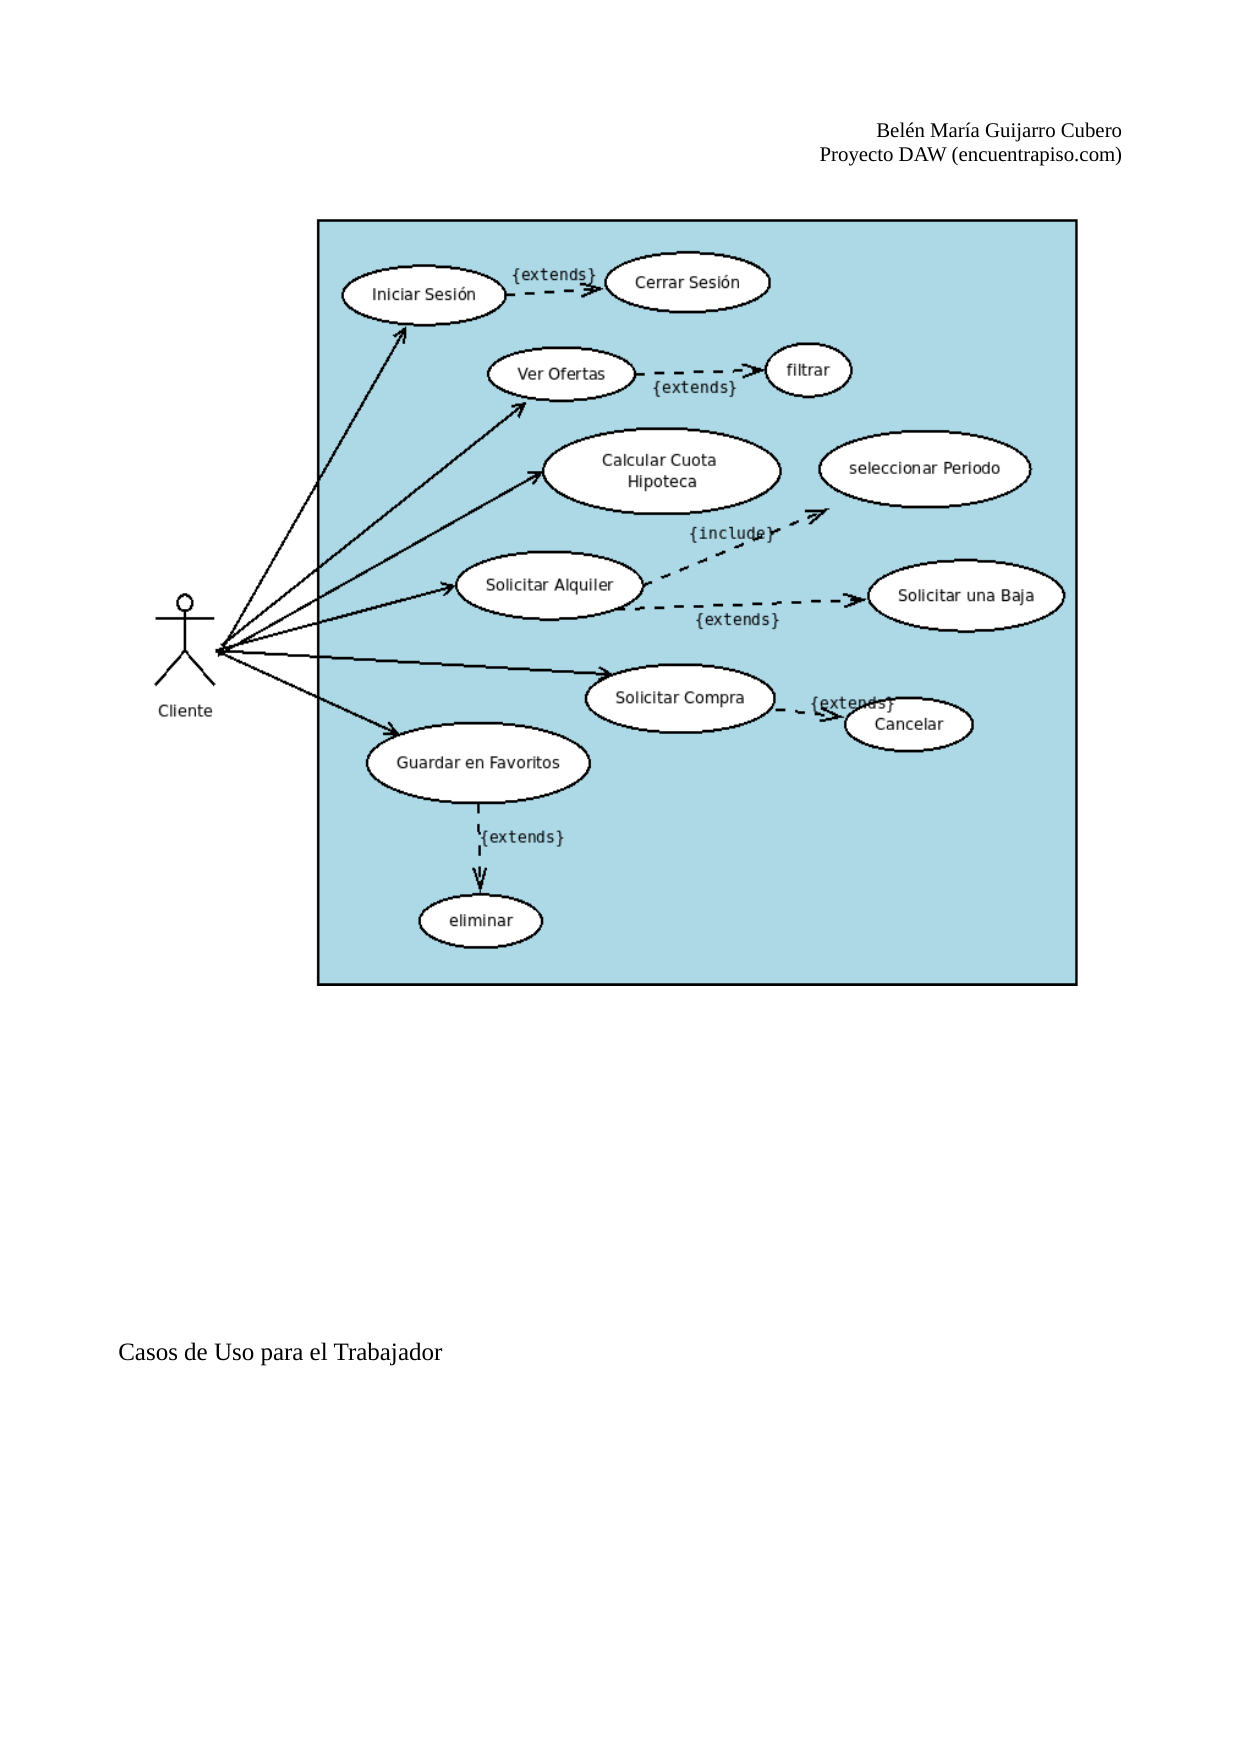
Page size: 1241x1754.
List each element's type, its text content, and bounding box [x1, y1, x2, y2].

text Casos de Uso para el Trabajador [118, 1337, 1122, 1366]
picture [152, 218, 1079, 986]
